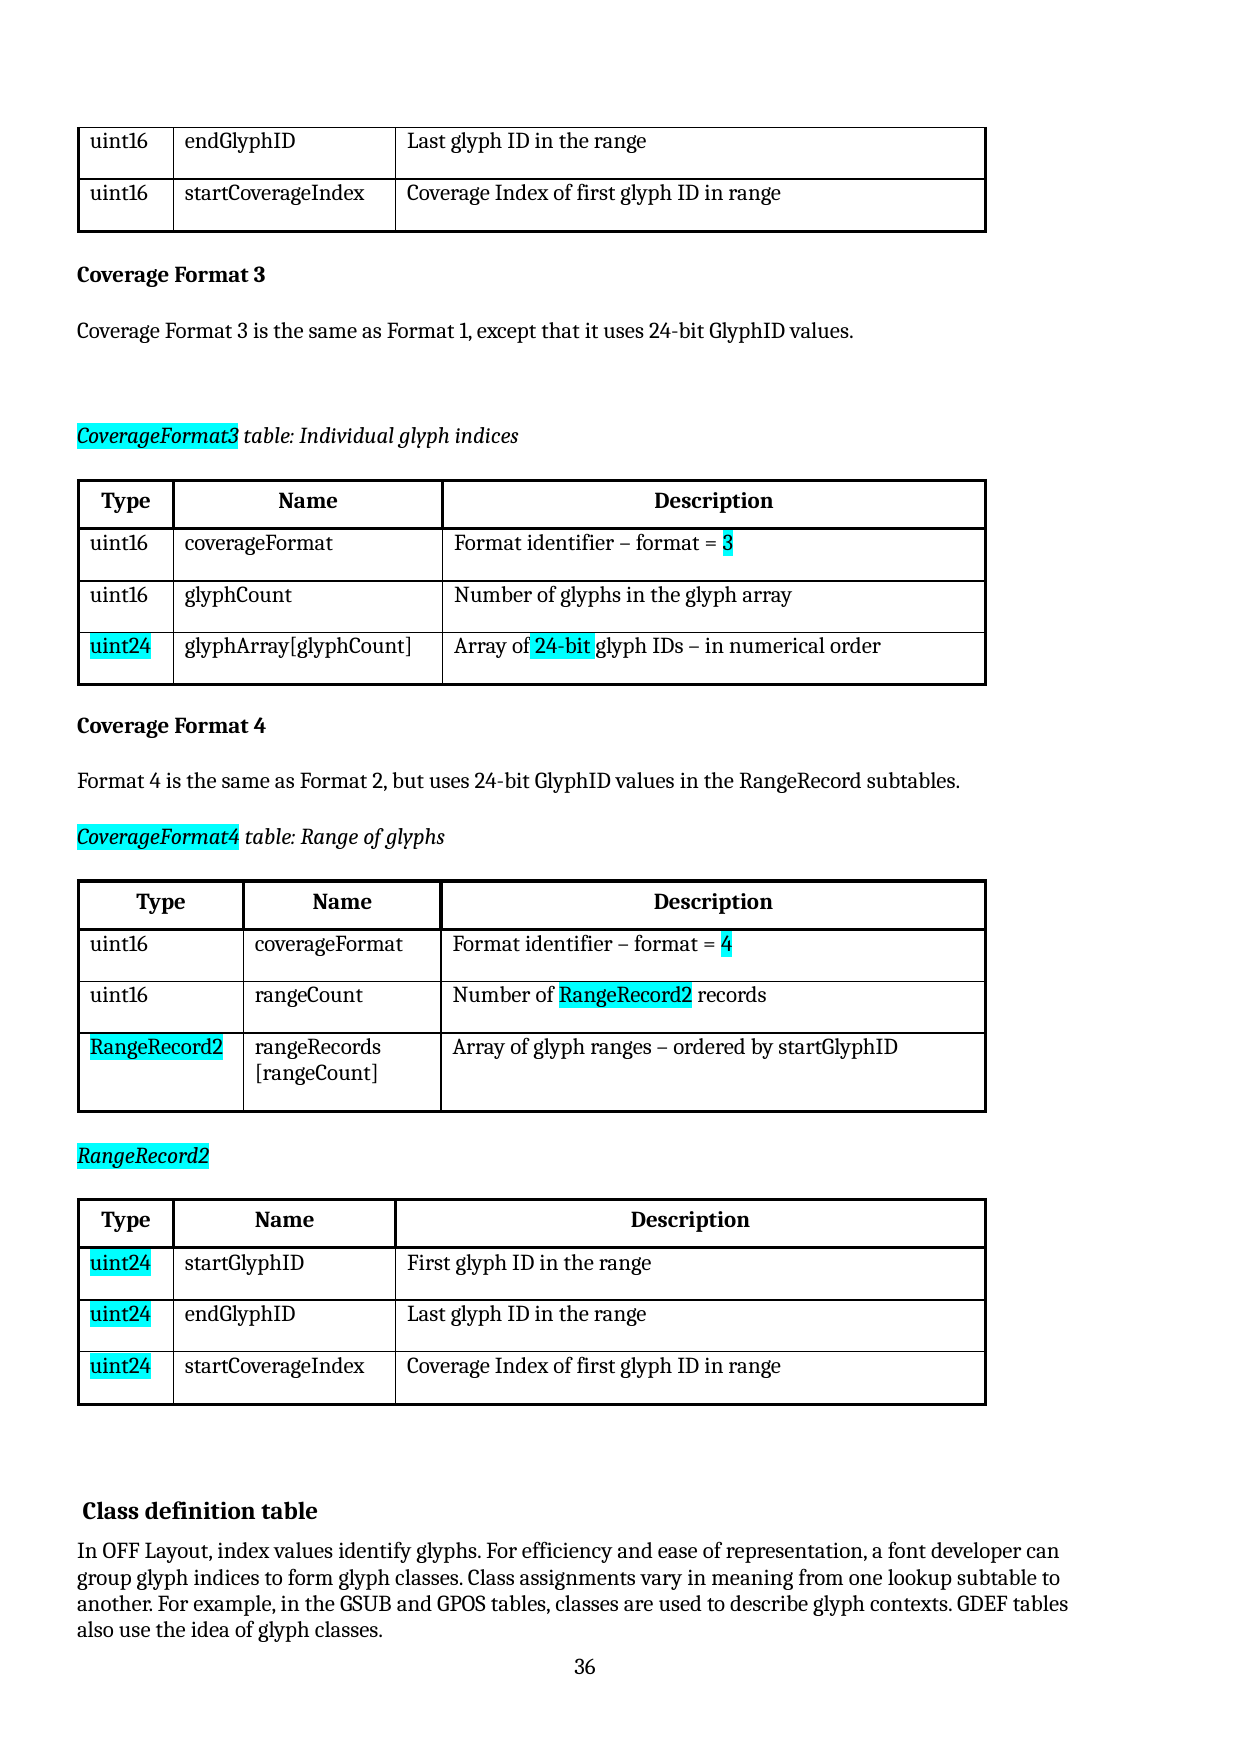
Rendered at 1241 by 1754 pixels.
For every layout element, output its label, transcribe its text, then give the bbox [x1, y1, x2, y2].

table_header Description [443, 883, 984, 927]
table_cell First glyph ID in the range [396, 1249, 984, 1299]
table_cell uint16 [80, 931, 243, 981]
table_cell uint16 [80, 530, 173, 580]
text Coverage Format 4 [77, 686, 1093, 739]
table_cell rangeCount [244, 982, 440, 1032]
table_header Type [80, 1201, 172, 1246]
table_cell Number of glyphs in the glyph array [443, 582, 984, 632]
table_cell coverageFormat [174, 530, 442, 580]
table_cell Last glyph ID in the range [396, 128, 984, 178]
text In OFF Layout, index values identify glyphs. For efficiency and ease of representation, a font developer can group glyph indices to form glyph classes. Class assignments vary in meaning from one lookup subtable to another. For example, in the GSUB and GPOS tables, classes are used to describe glyph contexts. GDEF tables also use the idea of glyph classes. [77, 1538, 1093, 1643]
table_cell startCoverageIndex [174, 1352, 395, 1402]
table_header Type [80, 482, 172, 527]
table_cell endGlyphID [174, 128, 395, 178]
table_cell startCoverageIndex [174, 180, 395, 230]
table_header Description [444, 482, 984, 527]
table_cell Last glyph ID in the range [396, 1301, 984, 1351]
table_cell uint16 [80, 180, 173, 230]
table_cell Number of RangeRecord2 records [442, 982, 984, 1032]
subtitle Class definition table [77, 1497, 1093, 1526]
table_cell uint16 [80, 982, 243, 1032]
table_cell Format identifier – format = 4 [442, 931, 984, 981]
table_cell glyphCount [174, 582, 442, 632]
table_cell Array of glyph ranges – ordered by startGlyphID [442, 1034, 984, 1110]
text CoverageFormat3 table: Individual glyph indices [77, 423, 1093, 449]
table_cell Format identifier – format = 3 [443, 530, 984, 580]
table_cell uint24 [80, 1301, 173, 1351]
table_cell rangeRecords [rangeCount] [244, 1034, 440, 1110]
text RangeRecord2 [77, 1142, 1093, 1169]
table_cell Coverage Index of first glyph ID in range [396, 180, 984, 230]
table_cell uint24 [80, 1249, 173, 1299]
table_cell RangeRecord2 [80, 1034, 243, 1110]
text Coverage Format 3 [77, 262, 1093, 288]
table_cell uint24 [80, 633, 173, 683]
table_cell startGlyphID [174, 1249, 395, 1299]
text Format 4 is the same as Format 2, but uses 24-bit GlyphID values in the RangeRecord subtables. [77, 768, 1093, 794]
table_cell uint24 [80, 1352, 173, 1402]
table_cell coverageFormat [244, 931, 440, 981]
table_header Name [175, 1201, 394, 1246]
table_header Name [175, 482, 441, 527]
table_cell glyphArray[glyphCount] [174, 633, 442, 683]
text Coverage Format 3 is the same as Format 1, except that it uses 24-bit GlyphID values. [77, 318, 1093, 344]
table_cell uint16 [80, 582, 173, 632]
table_header Name [245, 883, 439, 927]
table_cell uint16 [80, 128, 173, 178]
text CoverageFormat4 table: Range of glyphs [77, 824, 1093, 850]
table_cell endGlyphID [174, 1301, 395, 1351]
table_header Type [80, 883, 242, 927]
table_cell Coverage Index of first glyph ID in range [396, 1352, 984, 1402]
table_cell Array of 24-bit glyph IDs – in numerical order [443, 633, 984, 683]
table_header Description [397, 1201, 984, 1246]
